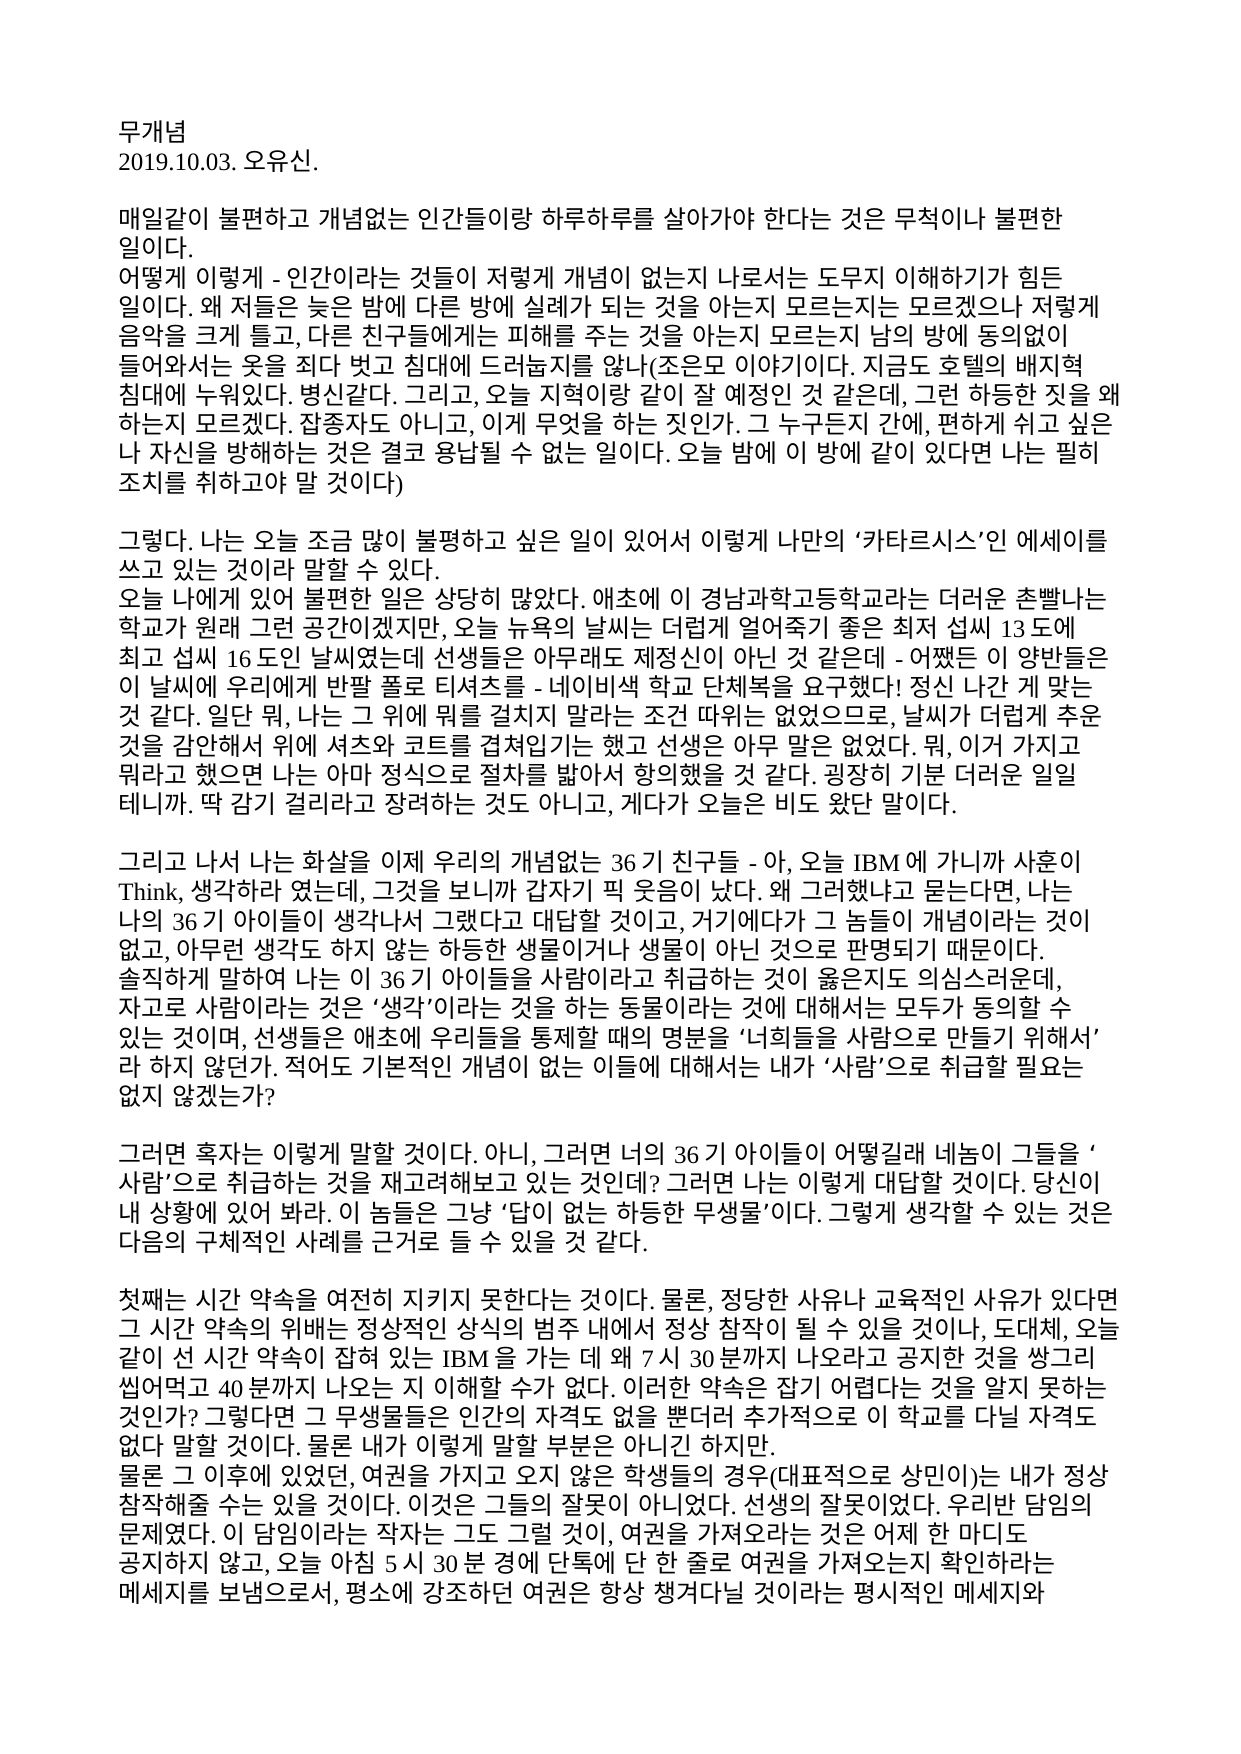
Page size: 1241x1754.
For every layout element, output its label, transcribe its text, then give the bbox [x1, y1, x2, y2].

text 물론 그 이후에 있었던, 여권을 가지고 오지 않은 학생들의 경우(대표적으로 상민이)는 내가 정상 참작해줄 수는 있을 것이다. 이것은 그들의 잘못이 아니었다. 선생의 잘못이었다. 우리반 담임의 문제였다. 이 담임이라는 작자는 그도 그럴 것이, 여권을 가져오라는 것은 어제 한 마디도 공지하지 않고, 오늘 아침 5시 30분 경에 단톡에 단 한 줄로 여권을 가져오는지 확인하라는 메세지를 보냄으로서, 평소에 강조하던 여권은 항상 챙겨다닐 것이라는 평시적인 메세지와 [118, 1462, 1122, 1608]
text 어떻게 이렇게 - 인간이라는 것들이 저렇게 개념이 없는지 나로서는 도무지 이해하기가 힘든 일이다. 왜 저들은 늦은 밤에 다른 방에 실례가 되는 것을 아는지 모르는지는 모르겠으나 저렇게 음악을 크게 틀고, 다른 친구들에게는 피해를 주는 것을 아는지 모르는지 남의 방에 동의없이 들어와서는 옷을 죄다 벗고 침대에 드러눕지를 않나(조은모 이야기이다. 지금도 호텔의 배지혁 침대에 누워있다. 병신같다. 그리고, 오늘 지혁이랑 같이 잘 예정인 것 같은데, 그런 하등한 짓을 왜 하는지 모르겠다. 잡종자도 아니고, 이게 무엇을 하는 짓인가. 그 누구든지 간에, 편하게 쉬고 싶은 나 자신을 방해하는 것은 결코 용납될 수 없는 일이다. 오늘 밤에 이 방에 같이 있다면 나는 필히 조치를 취하고야 말 것이다) [118, 264, 1122, 498]
text 2019.10.03. 오유신. [118, 147, 1122, 177]
text 무개념 [118, 118, 1122, 147]
text 그리고 나서 나는 화살을 이제 우리의 개념없는 36기 친구들 - 아, 오늘 IBM에 가니까 사훈이 Think, 생각하라 였는데, 그것을 보니까 갑자기 픽 웃음이 났다. 왜 그러했냐고 묻는다면, 나는 나의 36기 아이들이 생각나서 그랬다고 대답할 것이고, 거기에다가 그 놈들이 개념이라는 것이 없고, 아무런 생각도 하지 않는 하등한 생물이거나 생물이 아닌 것으로 판명되기 때문이다. 솔직하게 말하여 나는 이 36기 아이들을 사람이라고 취급하는 것이 옳은지도 의심스러운데, 자고로 사람이라는 것은 ‘생각’이라는 것을 하는 동물이라는 것에 대해서는 모두가 동의할 수 있는 것이며, 선생들은 애초에 우리들을 통제할 때의 명분을 ‘너희들을 사람으로 만들기 위해서’라 하지 않던가. 적어도 기본적인 개념이 없는 이들에 대해서는 내가 ‘사람’으로 취급할 필요는 없지 않겠는가? [118, 848, 1122, 1111]
text 그렇다. 나는 오늘 조금 많이 불평하고 싶은 일이 있어서 이렇게 나만의 ‘카타르시스’인 에세이를 쓰고 있는 것이라 말할 수 있다. [118, 527, 1122, 585]
text 매일같이 불편하고 개념없는 인간들이랑 하루하루를 살아가야 한다는 것은 무척이나 불편한 일이다. [118, 205, 1122, 264]
text 오늘 나에게 있어 불편한 일은 상당히 많았다. 애초에 이 경남과학고등학교라는 더러운 촌빨나는 학교가 원래 그런 공간이겠지만, 오늘 뉴욕의 날씨는 더럽게 얼어죽기 좋은 최저 섭씨 13도에 최고 섭씨 16도인 날씨였는데 선생들은 아무래도 제정신이 아닌 것 같은데 - 어쨌든 이 양반들은 이 날씨에 우리에게 반팔 폴로 티셔츠를 - 네이비색 학교 단체복을 요구했다! 정신 나간 게 맞는 것 같다. 일단 뭐, 나는 그 위에 뭐를 걸치지 말라는 조건 따위는 없었으므로, 날씨가 더럽게 추운 것을 감안해서 위에 셔츠와 코트를 겹쳐입기는 했고 선생은 아무 말은 없었다. 뭐, 이거 가지고 뭐라고 했으면 나는 아마 정식으로 절차를 밟아서 항의했을 것 같다. 굉장히 기분 더러운 일일 테니까. 딱 감기 걸리라고 장려하는 것도 아니고, 게다가 오늘은 비도 왔단 말이다. [118, 585, 1122, 819]
text 그러면 혹자는 이렇게 말할 것이다. 아니, 그러면 너의 36기 아이들이 어떻길래 네놈이 그들을 ‘사람’으로 취급하는 것을 재고려해보고 있는 것인데? 그러면 나는 이렇게 대답할 것이다. 당신이 내 상황에 있어 봐라. 이 놈들은 그냥 ‘답이 없는 하등한 무생물’이다. 그렇게 생각할 수 있는 것은 다음의 구체적인 사례를 근거로 들 수 있을 것 같다. [118, 1140, 1122, 1257]
text 첫째는 시간 약속을 여전히 지키지 못한다는 것이다. 물론, 정당한 사유나 교육적인 사유가 있다면 그 시간 약속의 위배는 정상적인 상식의 범주 내에서 정상 참작이 될 수 있을 것이나, 도대체, 오늘 같이 선 시간 약속이 잡혀 있는 IBM을 가는 데 왜 7시 30분까지 나오라고 공지한 것을 쌍그리 씹어먹고 40분까지 나오는 지 이해할 수가 없다. 이러한 약속은 잡기 어렵다는 것을 알지 못하는 것인가? 그렇다면 그 무생물들은 인간의 자격도 없을 뿐더러 추가적으로 이 학교를 다닐 자격도 없다 말할 것이다. 물론 내가 이렇게 말할 부분은 아니긴 하지만. [118, 1286, 1122, 1462]
